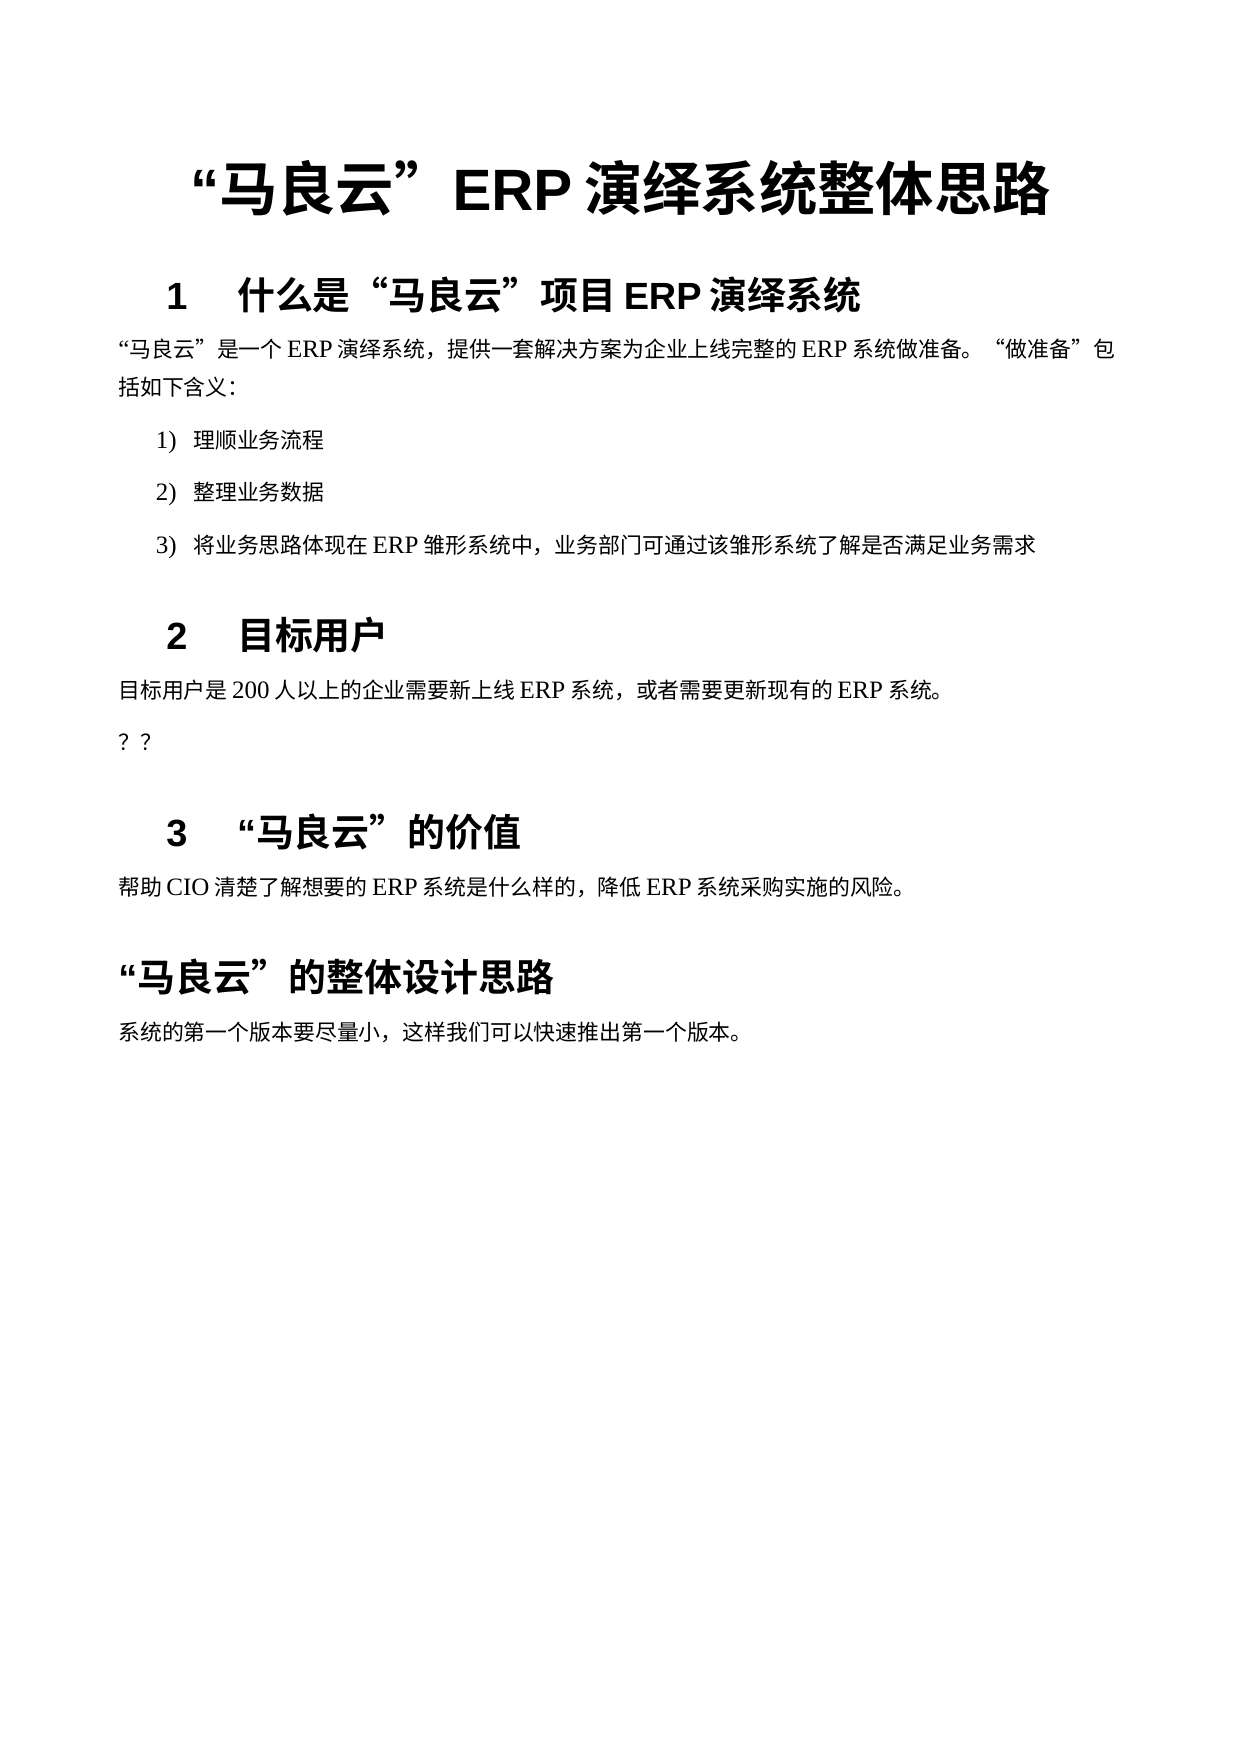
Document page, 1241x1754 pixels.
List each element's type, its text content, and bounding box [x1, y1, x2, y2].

subtitle 目标用户 [156, 605, 1122, 660]
subtitle “马良云”的价值 [156, 803, 1122, 858]
list 将业务思路体现在ERP雏形系统中，业务部门可通过该雏形系统了解是否满足业务需求 [156, 528, 1122, 559]
title “马良云”ERP演绎系统整体思路 [118, 143, 1122, 228]
text 系统的第一个版本要尽量小，这样我们可以快速推出第一个版本。 [118, 1015, 1122, 1047]
text 帮助CIO清楚了解想要的ERP系统是什么样的，降低ERP系统采购实施的风险。 [118, 870, 1122, 902]
list 整理业务数据 [156, 475, 1122, 507]
subtitle “马良云”的整体设计思路 [118, 948, 1122, 1003]
subtitle 什么是“马良云”项目ERP演绎系统 [156, 265, 1122, 320]
text 目标用户是200人以上的企业需要新上线ERP系统，或者需要更新现有的ERP系统。 [118, 673, 1122, 704]
list 理顺业务流程 [156, 423, 1122, 454]
text ？？ [118, 725, 1122, 757]
text “马良云”是一个ERP演绎系统，提供一套解决方案为企业上线完整的ERP系统做准备。“做准备”包括如下含义： [118, 332, 1122, 402]
